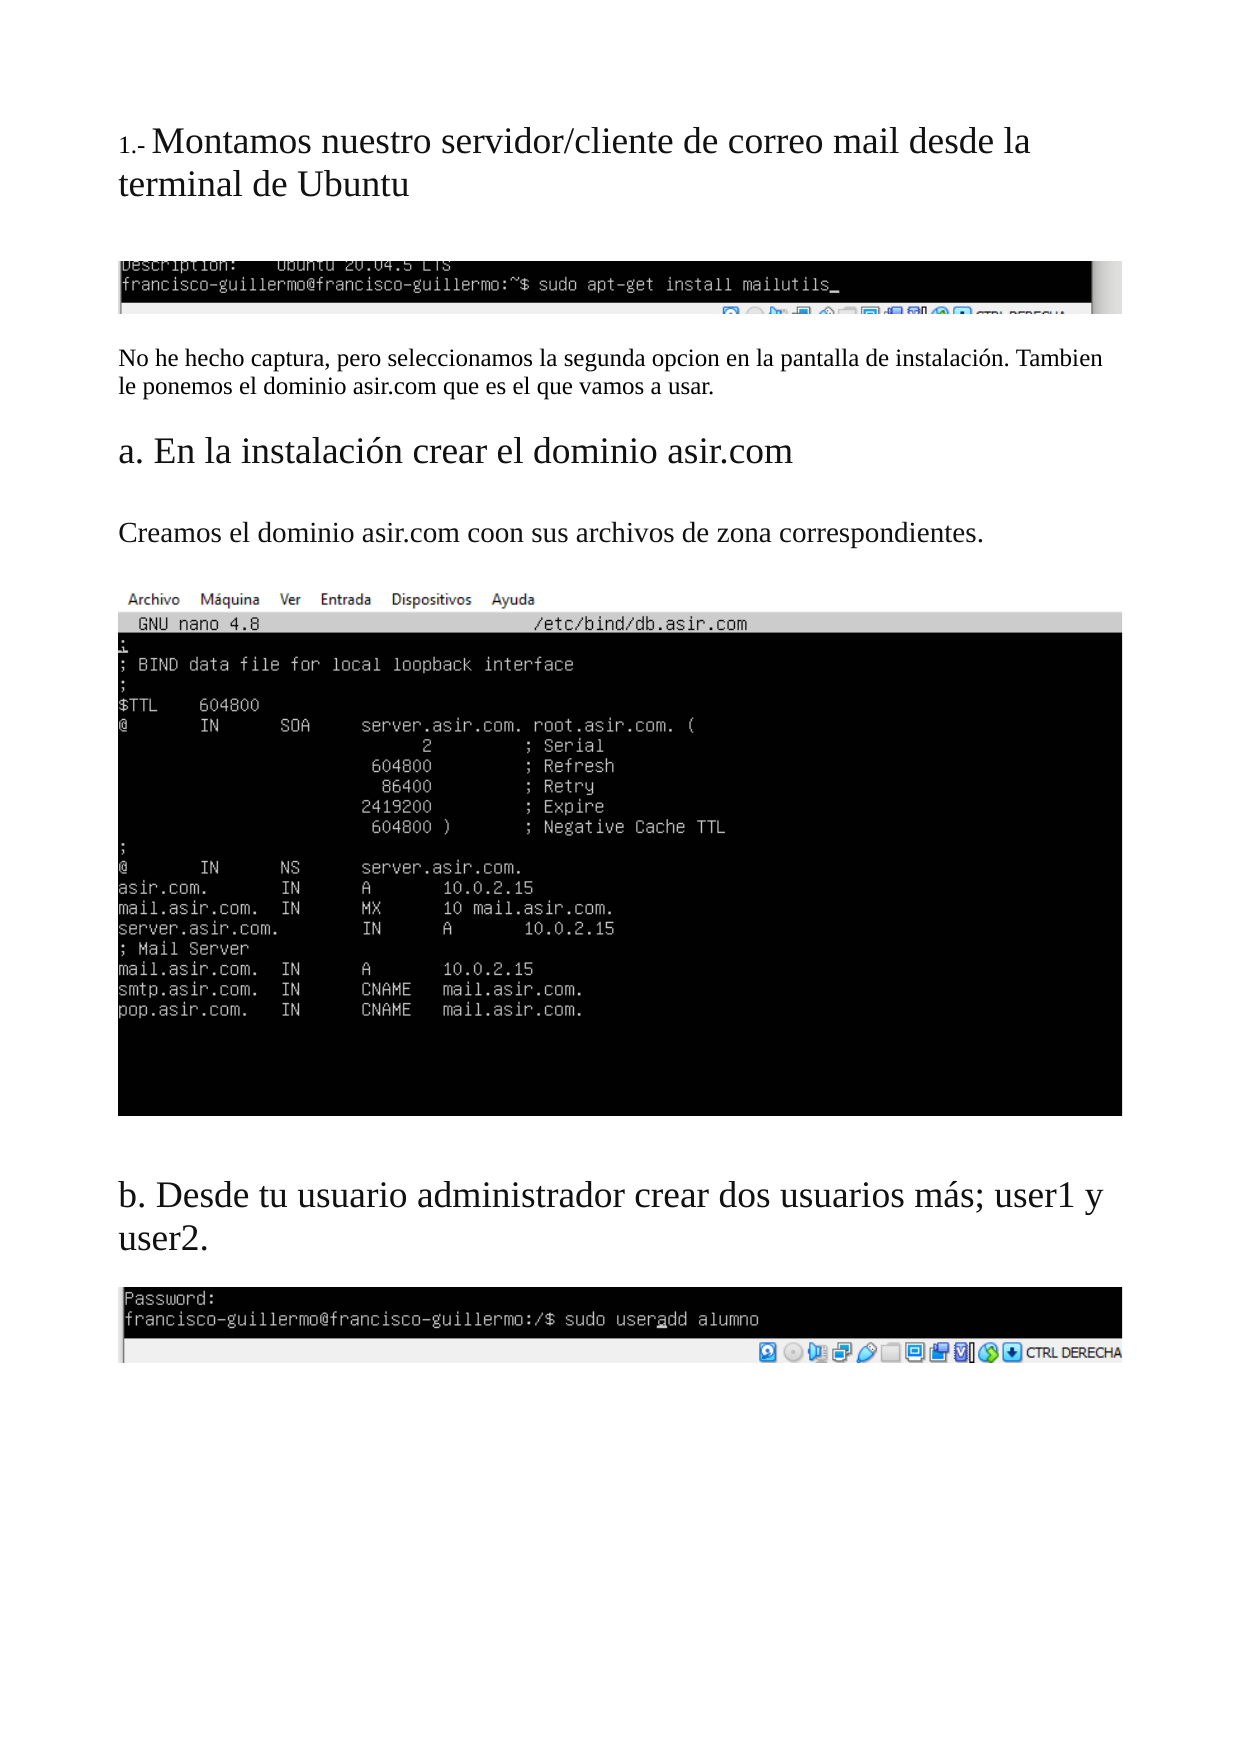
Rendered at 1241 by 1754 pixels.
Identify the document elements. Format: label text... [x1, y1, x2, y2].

text 1.- Montamos nuestro servidor/cliente de correo mail desde la terminal de Ubuntu [118, 118, 1122, 204]
text b. Desde tu usuario administrador crear dos usuarios más; user1 y user2. [118, 1173, 1122, 1259]
picture [118, 261, 1123, 314]
text Creamos el dominio asir.com coon sus archivos de zona correspondientes. [118, 515, 1122, 549]
text a. En la instalación crear el dominio asir.com [118, 429, 1122, 472]
text No he hecho captura, pero seleccionamos la segunda opcion en la pantalla de instalación. Tambien le ponemos el dominio asir.com que es el que vamos a usar. [118, 343, 1122, 400]
picture [118, 1287, 1123, 1363]
picture [118, 582, 1123, 1116]
